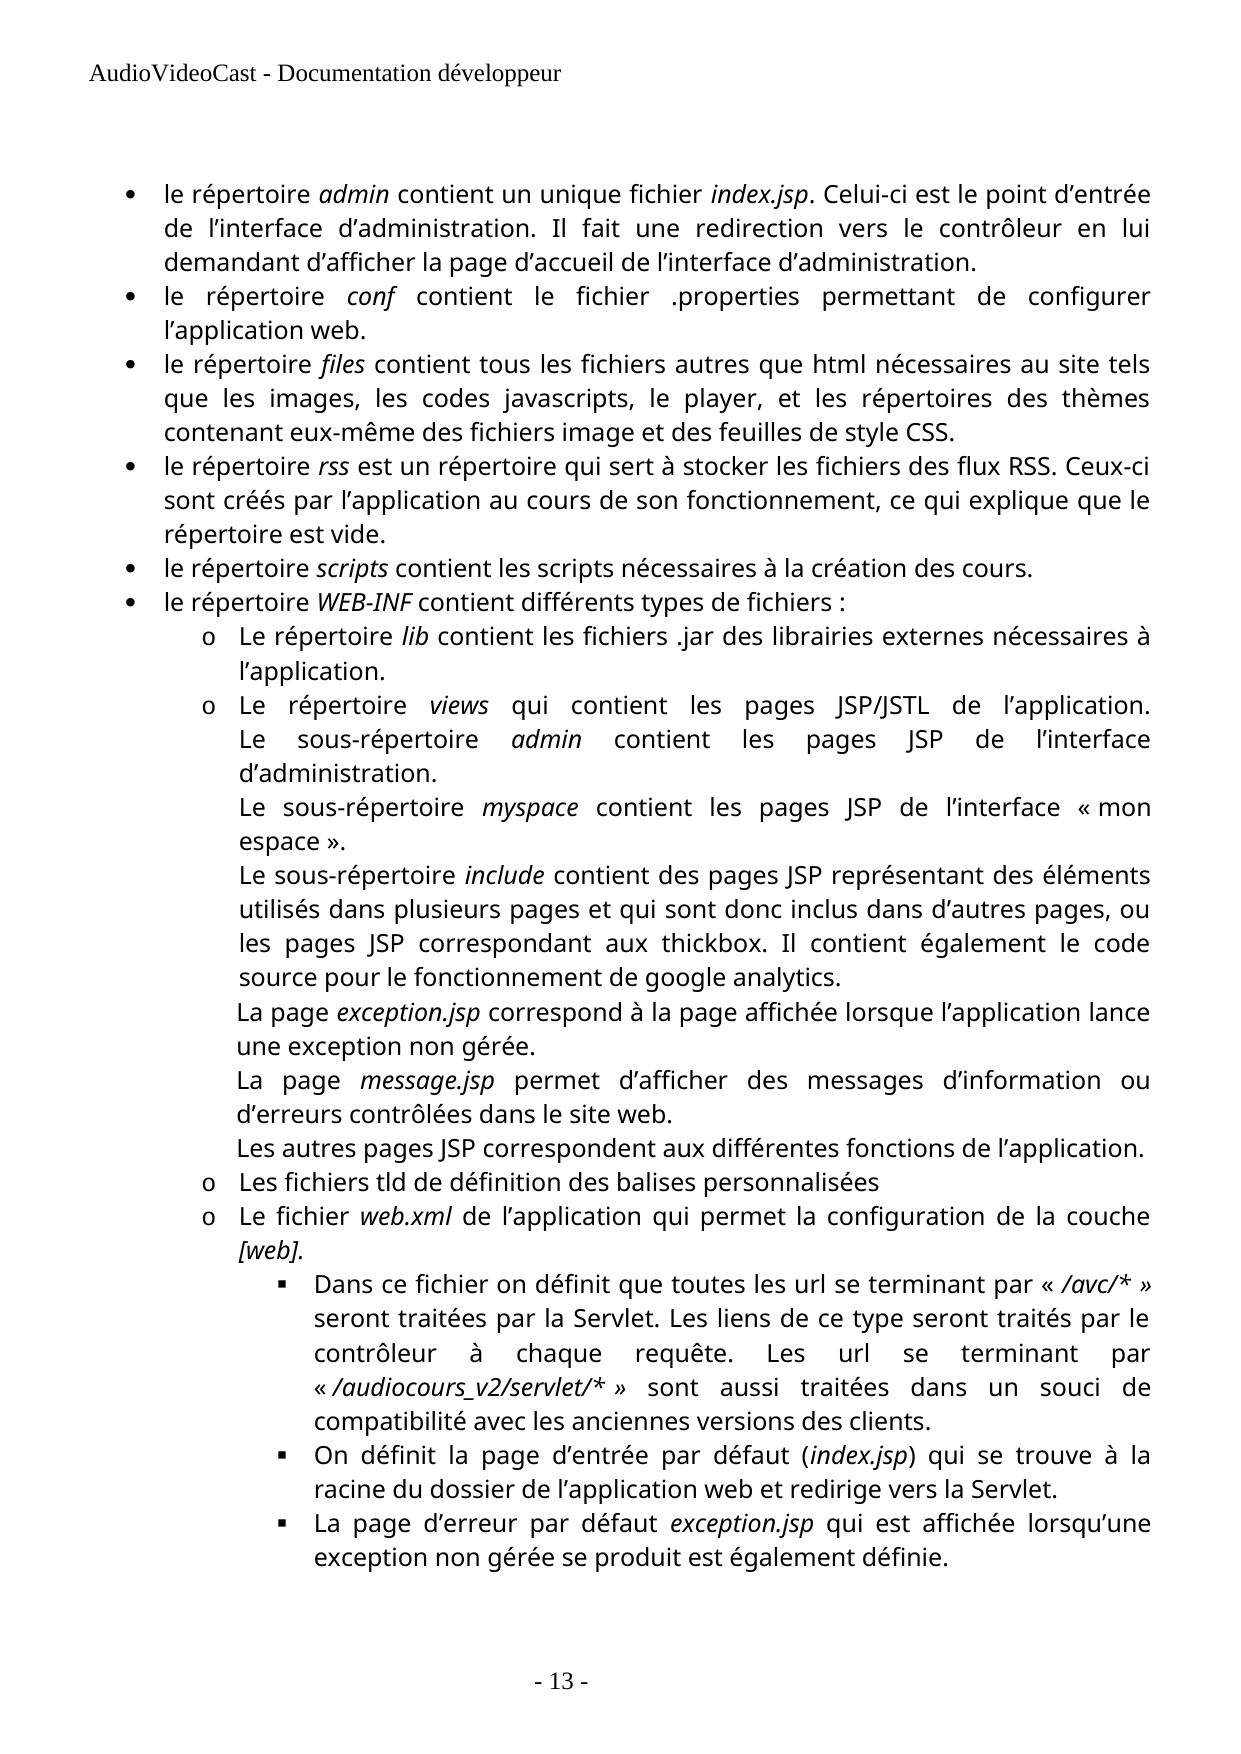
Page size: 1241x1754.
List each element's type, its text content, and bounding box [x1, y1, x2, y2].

list le répertoire scripts contient les scripts nécessaires à la création des cours. [126, 551, 1152, 585]
list Le répertoire views qui contient les pages JSP/JSTL de l’application. Le sous-répertoire admin contient les pages JSP de l’interface d’administration. Le sous-répertoire myspace contient les pages JSP de l’interface « mon espace ». Le sous-répertoire include contient des pages JSP représentant des éléments utilisés dans plusieurs pages et qui sont donc inclus dans d’autres pages, ou les pages JSP correspondant aux thickbox. Il contient également le code source pour le fonctionnement de google analytics. [201, 687, 1152, 994]
list le répertoire conf contient le fichier .properties permettant de configurer l’application web. [126, 278, 1152, 347]
list le répertoire rss est un répertoire qui sert à stocker les fichiers des flux RSS. Ceux-ci sont créés par l’application au cours de son fonctionnement, ce qui explique que le répertoire est vide. [126, 449, 1152, 551]
list La page d’erreur par défaut exception.jsp qui est affichée lorsqu’une exception non gérée se produit est également définie. [276, 1506, 1152, 1574]
text Les autres pages JSP correspondent aux différentes fonctions de l’application. [236, 1130, 1152, 1164]
text La page exception.jsp correspond à la page affichée lorsque l’application lance une exception non gérée. [236, 994, 1152, 1062]
list Le fichier web.xml de l’application qui permet la configuration de la couche [web]. [201, 1199, 1152, 1267]
list Les fichiers tld de définition des balises personnalisées [201, 1164, 1152, 1199]
list le répertoire files contient tous les fichiers autres que html nécessaires au site tels que les images, les codes javascripts, le player, et les répertoires des thèmes contenant eux-même des fichiers image et des feuilles de style CSS. [126, 347, 1152, 449]
list Dans ce fichier on définit que toutes les url se terminant par « /avc/* » seront traitées par la Servlet. Les liens de ce type seront traités par le contrôleur à chaque requête. Les url se terminant par « /audiocours_v2/servlet/* » sont aussi traitées dans un souci de compatibilité avec les anciennes versions des clients. [276, 1267, 1152, 1437]
list Le répertoire lib contient les fichiers .jar des librairies externes nécessaires à l’application. [201, 619, 1152, 687]
list le répertoire admin contient un unique fichier index.jsp. Celui-ci est le point d’entrée de l’interface d’administration. Il fait une redirection vers le contrôleur en lui demandant d’afficher la page d’accueil de l’interface d’administration. [126, 176, 1152, 278]
list On définit la page d’entrée par défaut (index.jsp) qui se trouve à la racine du dossier de l’application web et redirige vers la Servlet. [276, 1437, 1152, 1506]
text La page message.jsp permet d’afficher des messages d’information ou d’erreurs contrôlées dans le site web. [236, 1062, 1152, 1130]
list le répertoire WEB-INF contient différents types de fichiers : [126, 585, 1152, 619]
